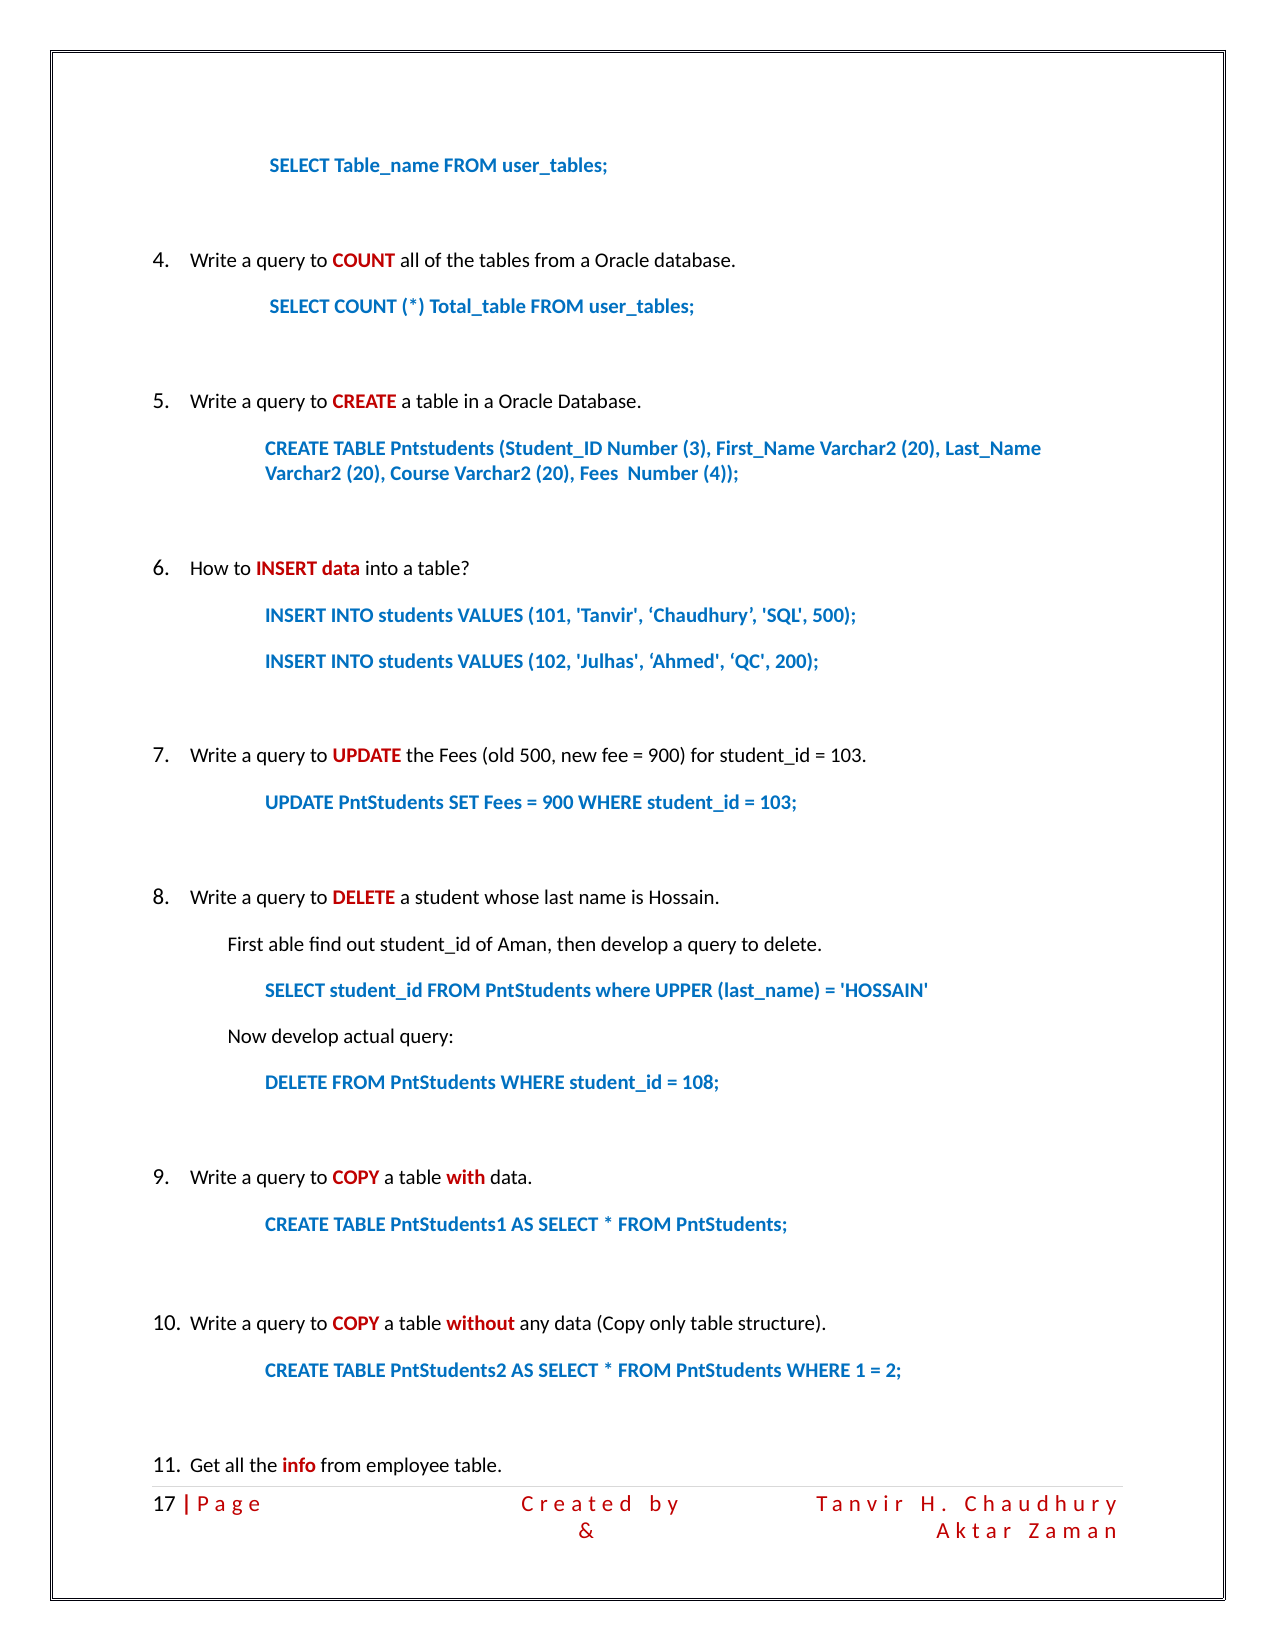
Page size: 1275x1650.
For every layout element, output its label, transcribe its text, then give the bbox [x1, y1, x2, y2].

text UPDATE PntStudents SET Fees = 900 WHERE student_id = 103; [265, 789, 1123, 815]
text SELECT Table_name FROM user_tables; [265, 152, 1123, 178]
text CREATE TABLE PntStudents2 AS SELECT * FROM PntStudents WHERE 1 = 2; [265, 1357, 1123, 1383]
text CREATE TABLE Pntstudents (Student_ID Number (3), First_Name Varchar2 (20), Last_Name Varchar2 (20), Course Varchar2 (20), Fees Number (4)); [265, 435, 1123, 486]
text INSERT INTO students VALUES (101, 'Tanvir', ‘Chaudhury’, 'SQL', 500); [265, 602, 1123, 627]
list Write a query to COPY a table with data. [152, 1162, 1123, 1190]
list Write a query to COPY a table without any data (Copy only table structure). [152, 1308, 1123, 1336]
list Write a query to COUNT all of the tables from a Oracle database. [152, 245, 1123, 273]
list Write a query to CREATE a table in a Oracle Database. [152, 386, 1123, 414]
text SELECT student_id FROM PntStudents where UPPER (last_name) = 'HOSSAIN' [265, 977, 1123, 1002]
list Get all the info from employee table. [152, 1450, 1123, 1478]
text First able find out student_id of Aman, then develop a query to delete. [227, 931, 1123, 956]
list Write a query to UPDATE the Fees (old 500, new fee = 900) for student_id = 103. [152, 741, 1123, 768]
text INSERT INTO students VALUES (102, 'Julhas', ‘Ahmed', ‘QC', 200); [265, 648, 1123, 673]
text SELECT COUNT (*) Total_table FROM user_tables; [265, 294, 1123, 319]
list Write a query to DELETE a student whose last name is Hossain. [152, 882, 1123, 910]
text Now develop actual query: [227, 1023, 1123, 1049]
list How to INSERT data into a table? [152, 553, 1123, 581]
text DELETE FROM PntStudents WHERE student_id = 108; [265, 1069, 1123, 1095]
text CREATE TABLE PntStudents1 AS SELECT * FROM PntStudents; [265, 1211, 1123, 1236]
